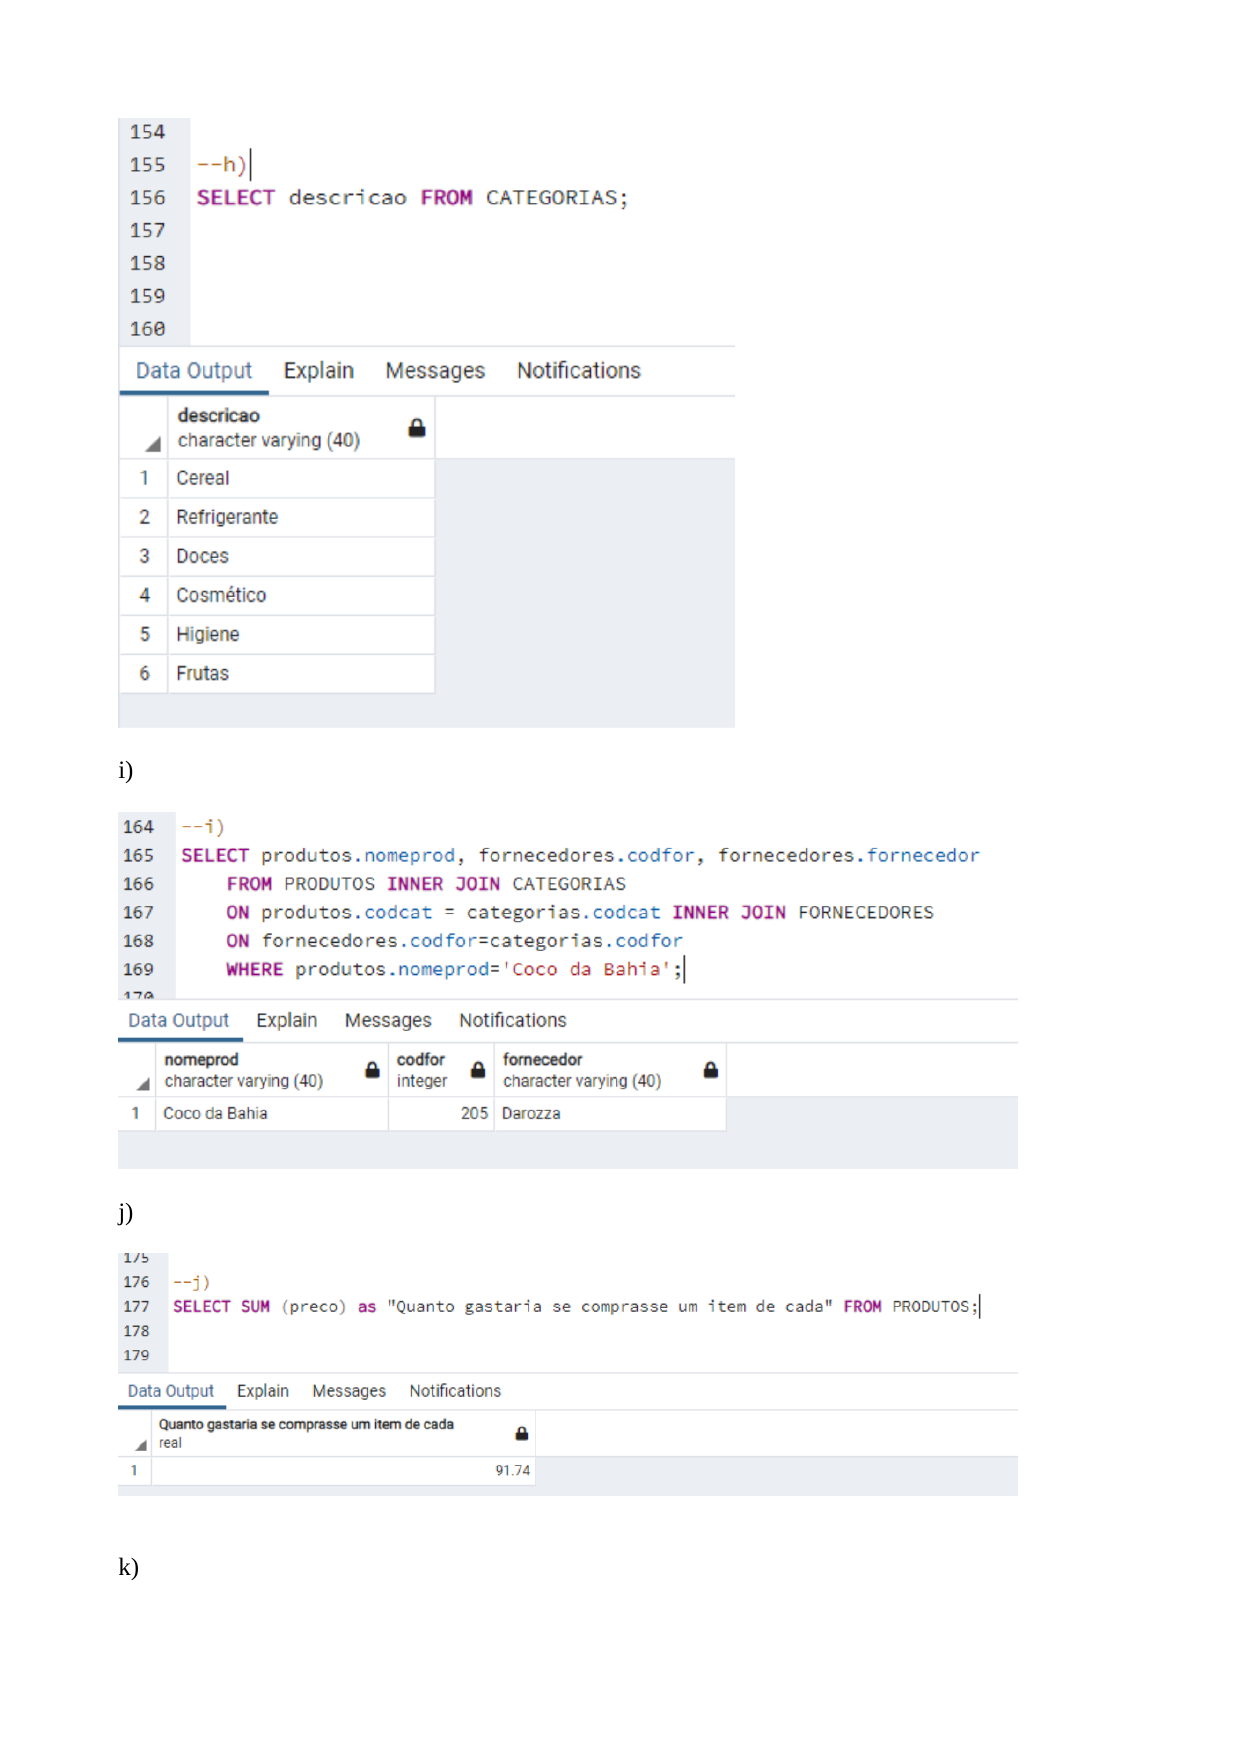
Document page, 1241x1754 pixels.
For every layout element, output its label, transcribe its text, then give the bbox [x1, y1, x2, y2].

text k) [118, 1552, 1122, 1580]
text i) [118, 756, 1122, 784]
text j) [118, 1197, 1122, 1225]
